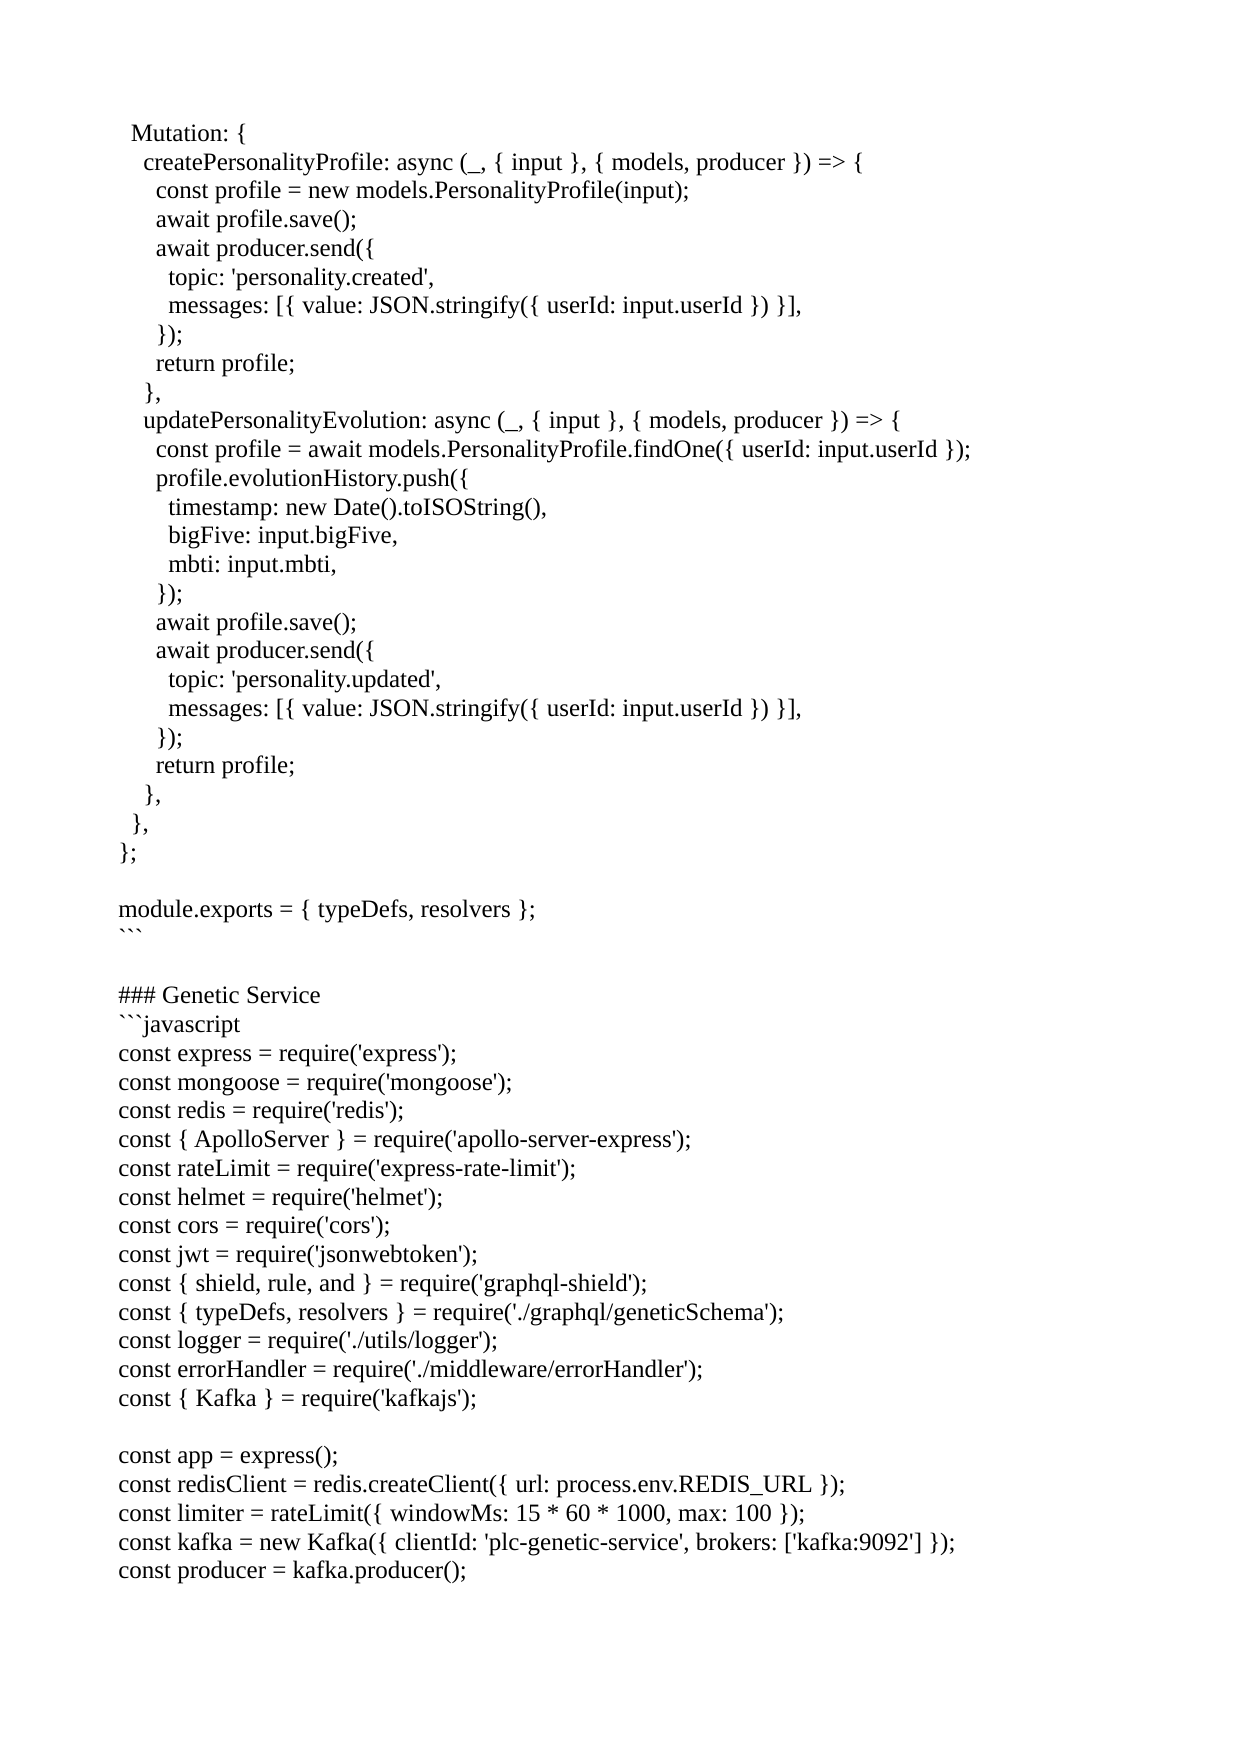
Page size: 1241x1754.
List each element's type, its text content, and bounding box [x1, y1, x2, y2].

text const { ApolloServer } = require('apollo-server-express'); [118, 1124, 1122, 1153]
text messages: [{ value: JSON.stringify({ userId: input.userId }) }], [118, 291, 1122, 319]
text await profile.save(); [118, 204, 1122, 233]
text }); [118, 578, 1122, 607]
text topic: 'personality.created', [118, 262, 1122, 291]
text const limiter = rateLimit({ windowMs: 15 * 60 * 1000, max: 100 }); [118, 1498, 1122, 1527]
text const cors = require('cors'); [118, 1211, 1122, 1239]
text }); [118, 319, 1122, 348]
text const app = express(); [118, 1441, 1122, 1469]
text profile.evolutionHistory.push({ [118, 463, 1122, 492]
text return profile; [118, 751, 1122, 779]
text }, [118, 808, 1122, 837]
text ```javascript [118, 1009, 1122, 1038]
text const { typeDefs, resolvers } = require('./graphql/geneticSchema'); [118, 1297, 1122, 1326]
text return profile; [118, 348, 1122, 377]
text const { Kafka } = require('kafkajs'); [118, 1383, 1122, 1412]
text bigFive: input.bigFive, [118, 521, 1122, 549]
text const mongoose = require('mongoose'); [118, 1067, 1122, 1096]
text createPersonalityProfile: async (_, { input }, { models, producer }) => { [118, 147, 1122, 176]
text const producer = kafka.producer(); [118, 1556, 1122, 1584]
text Mutation: { [118, 118, 1122, 147]
text const express = require('express'); [118, 1038, 1122, 1067]
text updatePersonalityEvolution: async (_, { input }, { models, producer }) => { [118, 406, 1122, 434]
text const logger = require('./utils/logger'); [118, 1326, 1122, 1354]
text const helmet = require('helmet'); [118, 1182, 1122, 1211]
text timestamp: new Date().toISOString(), [118, 492, 1122, 521]
text const kafka = new Kafka({ clientId: 'plc-genetic-service', brokers: ['kafka:9092'] }); [118, 1527, 1122, 1556]
text await producer.send({ [118, 636, 1122, 664]
text const { shield, rule, and } = require('graphql-shield'); [118, 1268, 1122, 1297]
text ``` [118, 923, 1122, 952]
text const profile = await models.PersonalityProfile.findOne({ userId: input.userId }); [118, 434, 1122, 463]
text }); [118, 722, 1122, 751]
text ### Genetic Service [118, 981, 1122, 1009]
text }, [118, 377, 1122, 406]
text const rateLimit = require('express-rate-limit'); [118, 1153, 1122, 1182]
text await producer.send({ [118, 233, 1122, 262]
text mbti: input.mbti, [118, 549, 1122, 578]
text await profile.save(); [118, 607, 1122, 636]
text }; [118, 837, 1122, 866]
text module.exports = { typeDefs, resolvers }; [118, 894, 1122, 923]
text const profile = new models.PersonalityProfile(input); [118, 176, 1122, 204]
text const redis = require('redis'); [118, 1096, 1122, 1124]
text messages: [{ value: JSON.stringify({ userId: input.userId }) }], [118, 693, 1122, 722]
text const redisClient = redis.createClient({ url: process.env.REDIS_URL }); [118, 1469, 1122, 1498]
text topic: 'personality.updated', [118, 664, 1122, 693]
text const jwt = require('jsonwebtoken'); [118, 1239, 1122, 1268]
text const errorHandler = require('./middleware/errorHandler'); [118, 1354, 1122, 1383]
text }, [118, 779, 1122, 808]
